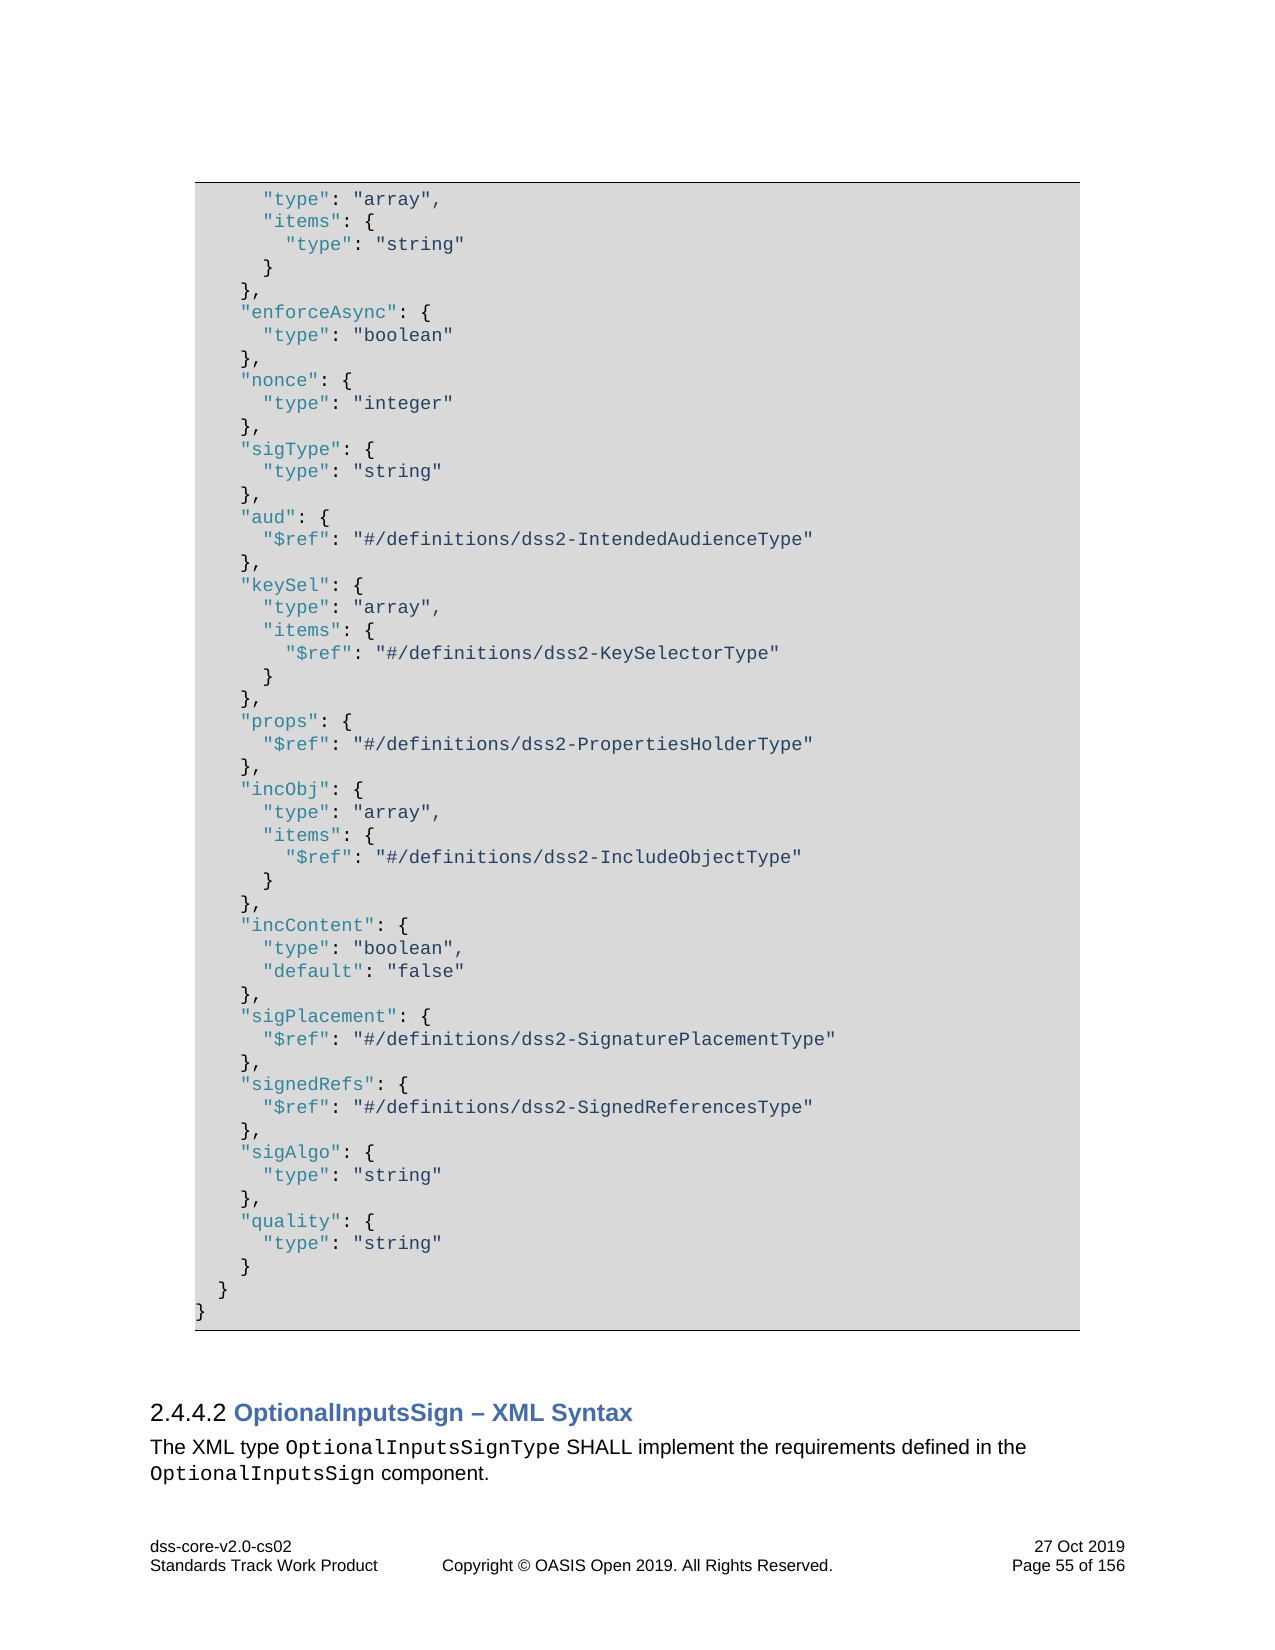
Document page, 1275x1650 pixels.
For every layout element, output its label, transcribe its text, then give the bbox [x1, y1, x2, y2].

text "$ref": "#/definitions/dss2-SignaturePlacementType" [195, 1022, 1080, 1045]
text "quality": { [195, 1204, 1080, 1227]
text "incObj": { [195, 773, 1080, 795]
text "sigPlacement": { [195, 1000, 1080, 1022]
text "type": "array", [195, 591, 1080, 614]
text }, [195, 1113, 1080, 1136]
text "default": "false" [195, 954, 1080, 977]
text "signedRefs": { [195, 1068, 1080, 1091]
text } [195, 1249, 1080, 1272]
text } [195, 1272, 1080, 1295]
text "$ref": "#/definitions/dss2-KeySelectorType" [195, 636, 1080, 659]
text "type": "string" [195, 1227, 1080, 1249]
text "sigAlgo": { [195, 1136, 1080, 1159]
text "nonce": { [195, 364, 1080, 387]
text } [195, 659, 1080, 682]
text }, [195, 273, 1080, 296]
text "$ref": "#/definitions/dss2-SignedReferencesType" [195, 1091, 1080, 1113]
text }, [195, 682, 1080, 704]
text }, [195, 1181, 1080, 1204]
text "enforceAsync": { [195, 296, 1080, 318]
text "type": "string" [195, 228, 1080, 250]
text }, [195, 886, 1080, 909]
text "type": "array", [195, 795, 1080, 818]
text } [195, 1295, 1080, 1330]
text "sigType": { [195, 432, 1080, 455]
text "type": "string" [195, 455, 1080, 477]
text "props": { [195, 704, 1080, 727]
text "$ref": "#/definitions/dss2-PropertiesHolderType" [195, 727, 1080, 750]
text "items": { [195, 614, 1080, 636]
text }, [195, 409, 1080, 432]
text }, [195, 477, 1080, 500]
text } [195, 863, 1080, 886]
text "type": "array", [195, 183, 1080, 205]
subtitle OptionalInputsSign – XML Syntax [150, 1398, 1125, 1427]
text }, [195, 546, 1080, 568]
text "items": { [195, 818, 1080, 841]
text "type": "boolean", [195, 932, 1080, 954]
text "items": { [195, 205, 1080, 228]
text } [195, 250, 1080, 273]
text "incContent": { [195, 909, 1080, 932]
text }, [195, 977, 1080, 1000]
text "$ref": "#/definitions/dss2-IntendedAudienceType" [195, 523, 1080, 546]
text "$ref": "#/definitions/dss2-IncludeObjectType" [195, 841, 1080, 863]
text "type": "string" [195, 1159, 1080, 1181]
text }, [195, 1045, 1080, 1068]
text "type": "boolean" [195, 318, 1080, 341]
text "keySel": { [195, 568, 1080, 591]
text "aud": { [195, 500, 1080, 523]
text "type": "integer" [195, 387, 1080, 409]
text }, [195, 341, 1080, 364]
text }, [195, 750, 1080, 773]
text The XML type OptionalInputsSignType SHALL implement the requirements defined in the OptionalInputsSign component. [150, 1435, 1125, 1487]
